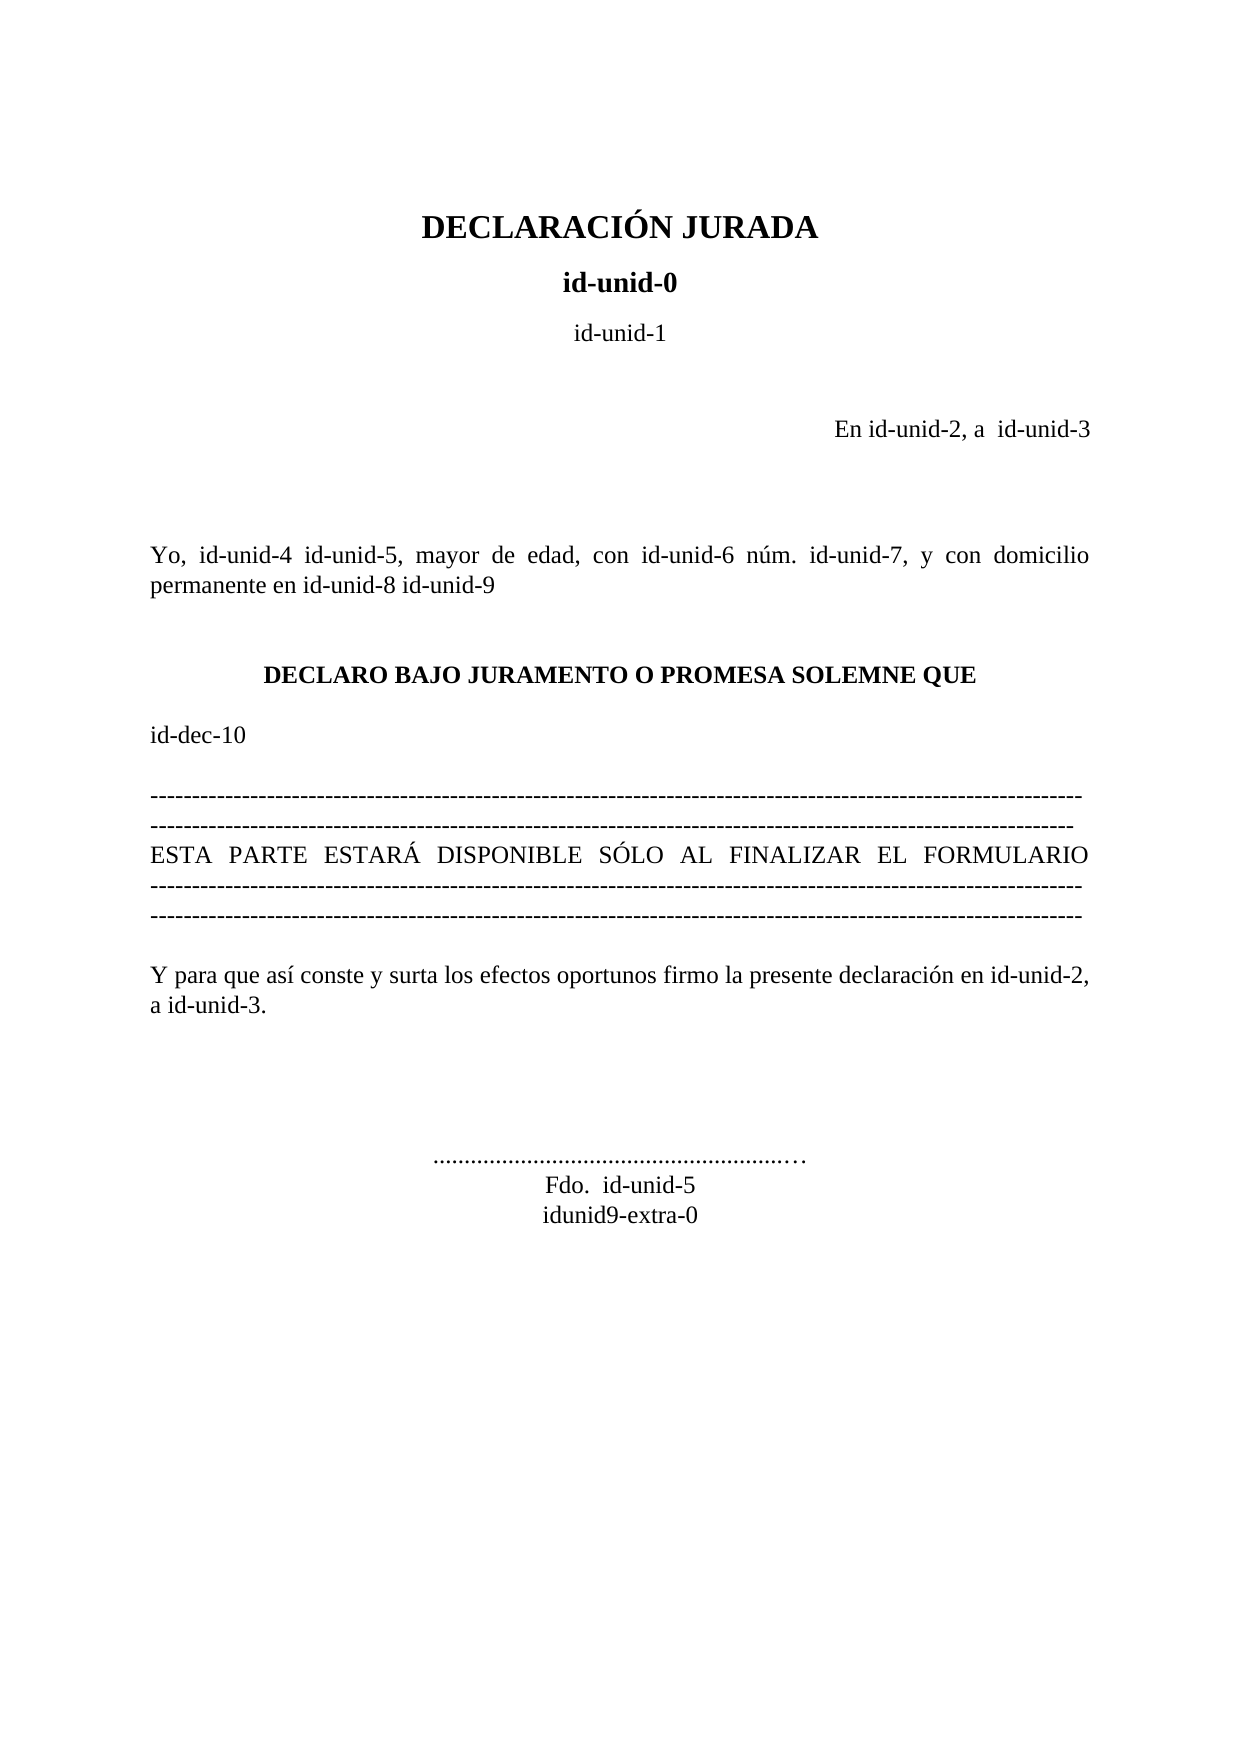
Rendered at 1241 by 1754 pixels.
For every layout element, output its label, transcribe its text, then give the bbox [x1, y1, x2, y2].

text id-unid-0 [150, 266, 1090, 299]
text En id-unid-2, a id-unid-3 [150, 414, 1090, 442]
text Y para que así conste y surta los efectos oportunos firmo la presente declaración en id-unid-2, a id-unid-3. [150, 959, 1090, 1019]
text id-dec-10 [150, 719, 1090, 749]
text -------------------------------------------------------------------------------------------------------------------------------------------------------------------------------------------------------------------------------ESTA PARTE ESTARÁ DISPONIBLE SÓLO AL FINALIZAR EL FORMULARIO -------------------------------------------------------------------------------------------------------------------------------------------------------------------------------------------------------------------------------- [150, 779, 1090, 929]
text DECLARACIÓN JURADA [150, 207, 1090, 246]
text Fdo. id-unid-5 [150, 1169, 1090, 1199]
text id-unid-1 [150, 318, 1090, 347]
text DECLARO BAJO JURAMENTO O PROMESA SOLEMNE QUE [150, 659, 1090, 689]
text idunid9-extra-0 [150, 1199, 1090, 1229]
text Yo, id-unid-4 id-unid-5, mayor de edad, con id-unid-6 núm. id-unid-7, y con domicilio permanente en id-unid-8 id-unid-9 [150, 539, 1090, 599]
text ........................................................… [150, 1139, 1090, 1169]
